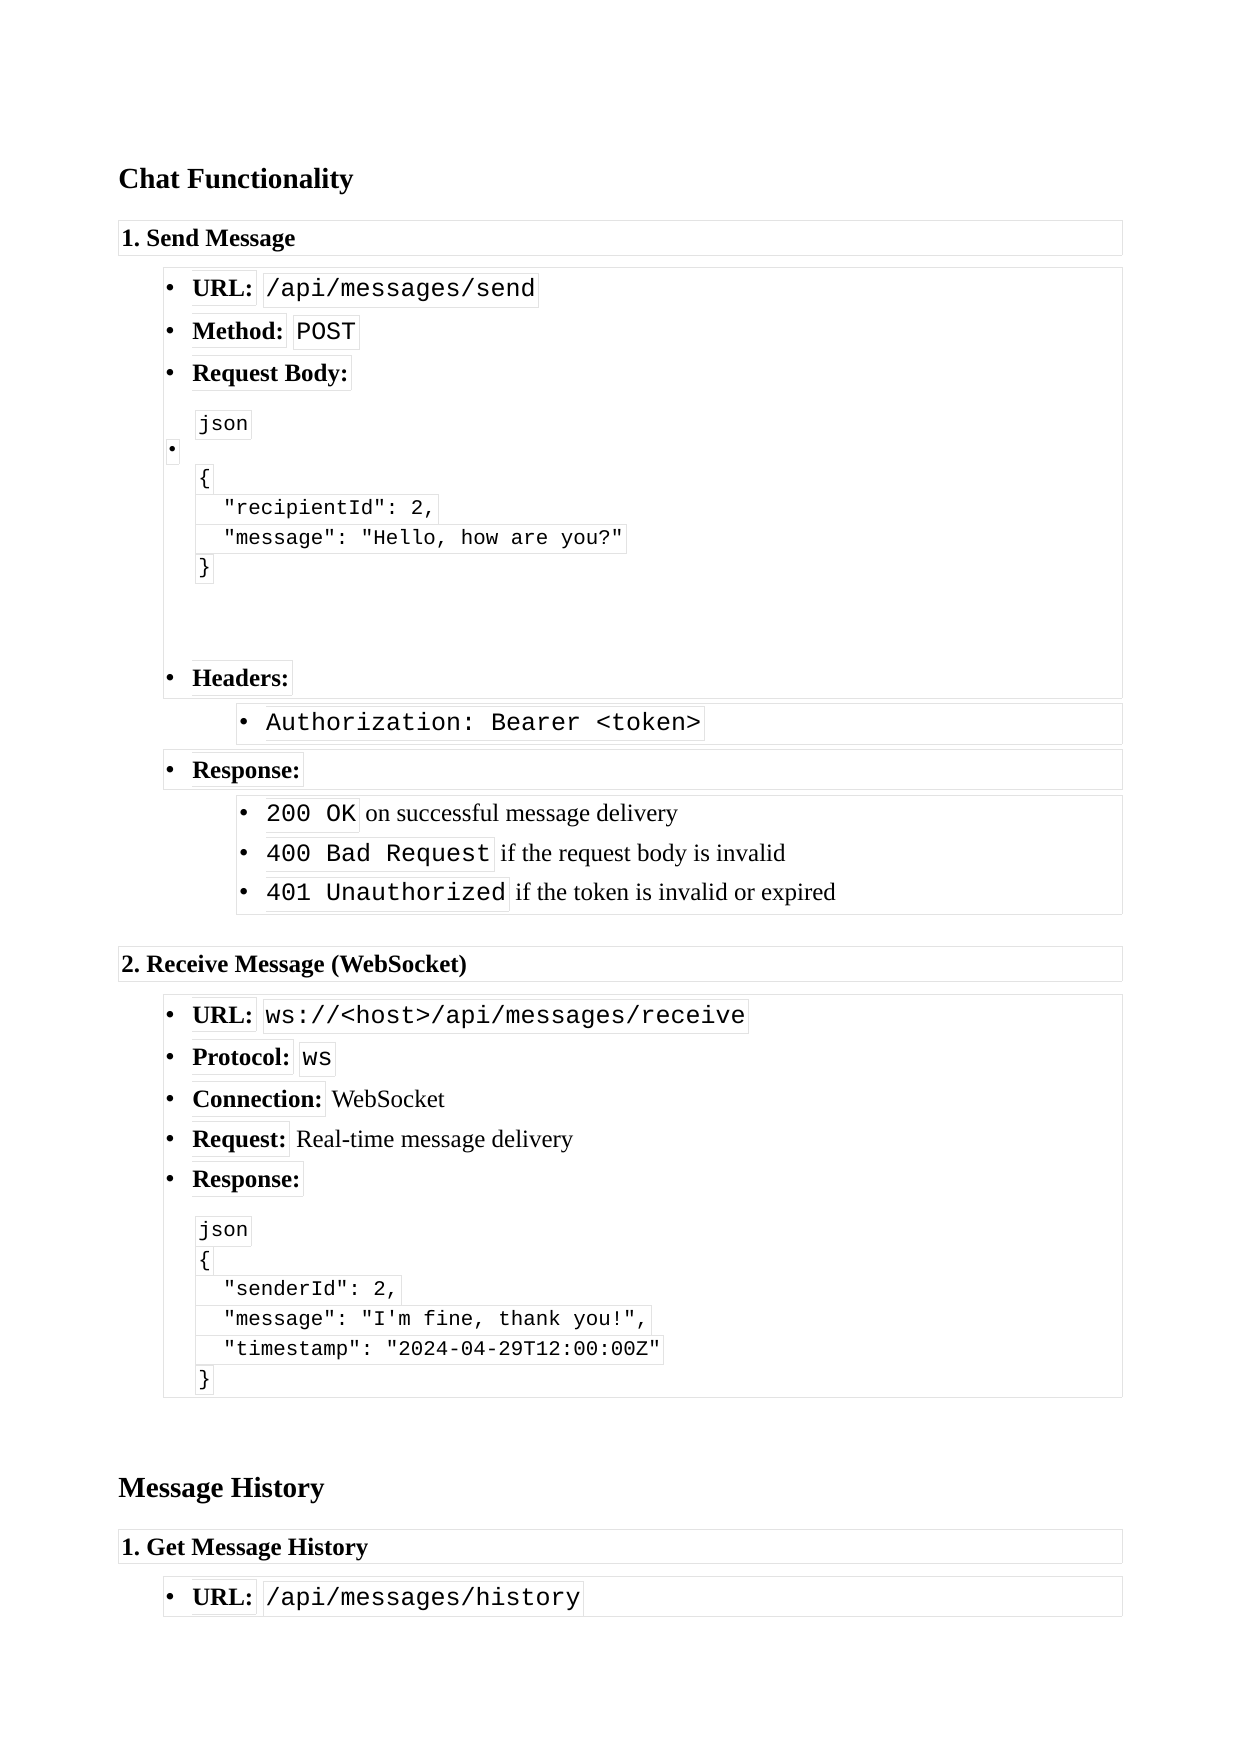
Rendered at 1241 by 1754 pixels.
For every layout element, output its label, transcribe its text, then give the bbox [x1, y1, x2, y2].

list "message": "I'm fine, thank you!", [164, 1302, 195, 1332]
list } [196, 555, 213, 583]
list Request: Real-time message delivery [164, 1118, 1122, 1156]
list 200 OK on successful message delivery [237, 796, 1122, 832]
list "senderId": 2, [196, 1276, 401, 1302]
list URL: ws://<host>/api/messages/receive [164, 995, 1122, 1033]
list Authorization: Bearer <token> [237, 704, 1122, 744]
subtitle Chat Functionality [118, 161, 1122, 195]
list [164, 1243, 195, 1272]
list json [164, 407, 1122, 439]
list json [164, 1213, 1122, 1243]
list "recipientId": 2, [196, 495, 438, 521]
list Connection: WebSocket [164, 1078, 1122, 1116]
list Method: POST [164, 310, 1122, 349]
list "message": "I'm fine, thank you!", [402, 1302, 1122, 1332]
list URL: /api/messages/history [164, 1577, 1122, 1616]
list { [164, 461, 1122, 491]
list "timestamp": "2024-04-29T12:00:00Z" [652, 1332, 1122, 1361]
list Response: [164, 1158, 1122, 1196]
list "message": "Hello, how are you?" [164, 521, 195, 550]
list "senderId": 2, [164, 1272, 195, 1302]
list "message": "Hello, how are you?" [439, 521, 1122, 550]
subtitle 1. Get Message History [119, 1530, 1122, 1563]
list Protocol: ws [164, 1036, 1122, 1076]
list "timestamp": "2024-04-29T12:00:00Z" [164, 1332, 195, 1361]
list "message": "I'm fine, thank you!", [196, 1306, 651, 1332]
list "timestamp": "2024-04-29T12:00:00Z" [196, 1336, 663, 1361]
list } [164, 1361, 1122, 1397]
subtitle Message History [118, 1470, 1122, 1503]
list 401 Unauthorized if the token is invalid or expired [237, 874, 1122, 914]
list Request Body: [164, 352, 1122, 390]
subtitle 2. Receive Message (WebSocket) [119, 947, 1122, 981]
list [214, 550, 1122, 583]
list { [196, 1247, 213, 1272]
list [164, 550, 195, 583]
subtitle 1. Send Message [119, 221, 1122, 255]
list [214, 1243, 1122, 1272]
list "recipientId": 2, [164, 491, 195, 521]
list URL: /api/messages/send [164, 268, 1122, 307]
list "recipientId": 2, [214, 491, 1122, 521]
list Headers: [164, 657, 1122, 698]
list "message": "Hello, how are you?" [196, 525, 626, 550]
list Response: [164, 750, 1122, 789]
list 400 Bad Request if the request body is invalid [237, 834, 1122, 872]
list "senderId": 2, [214, 1272, 1122, 1302]
